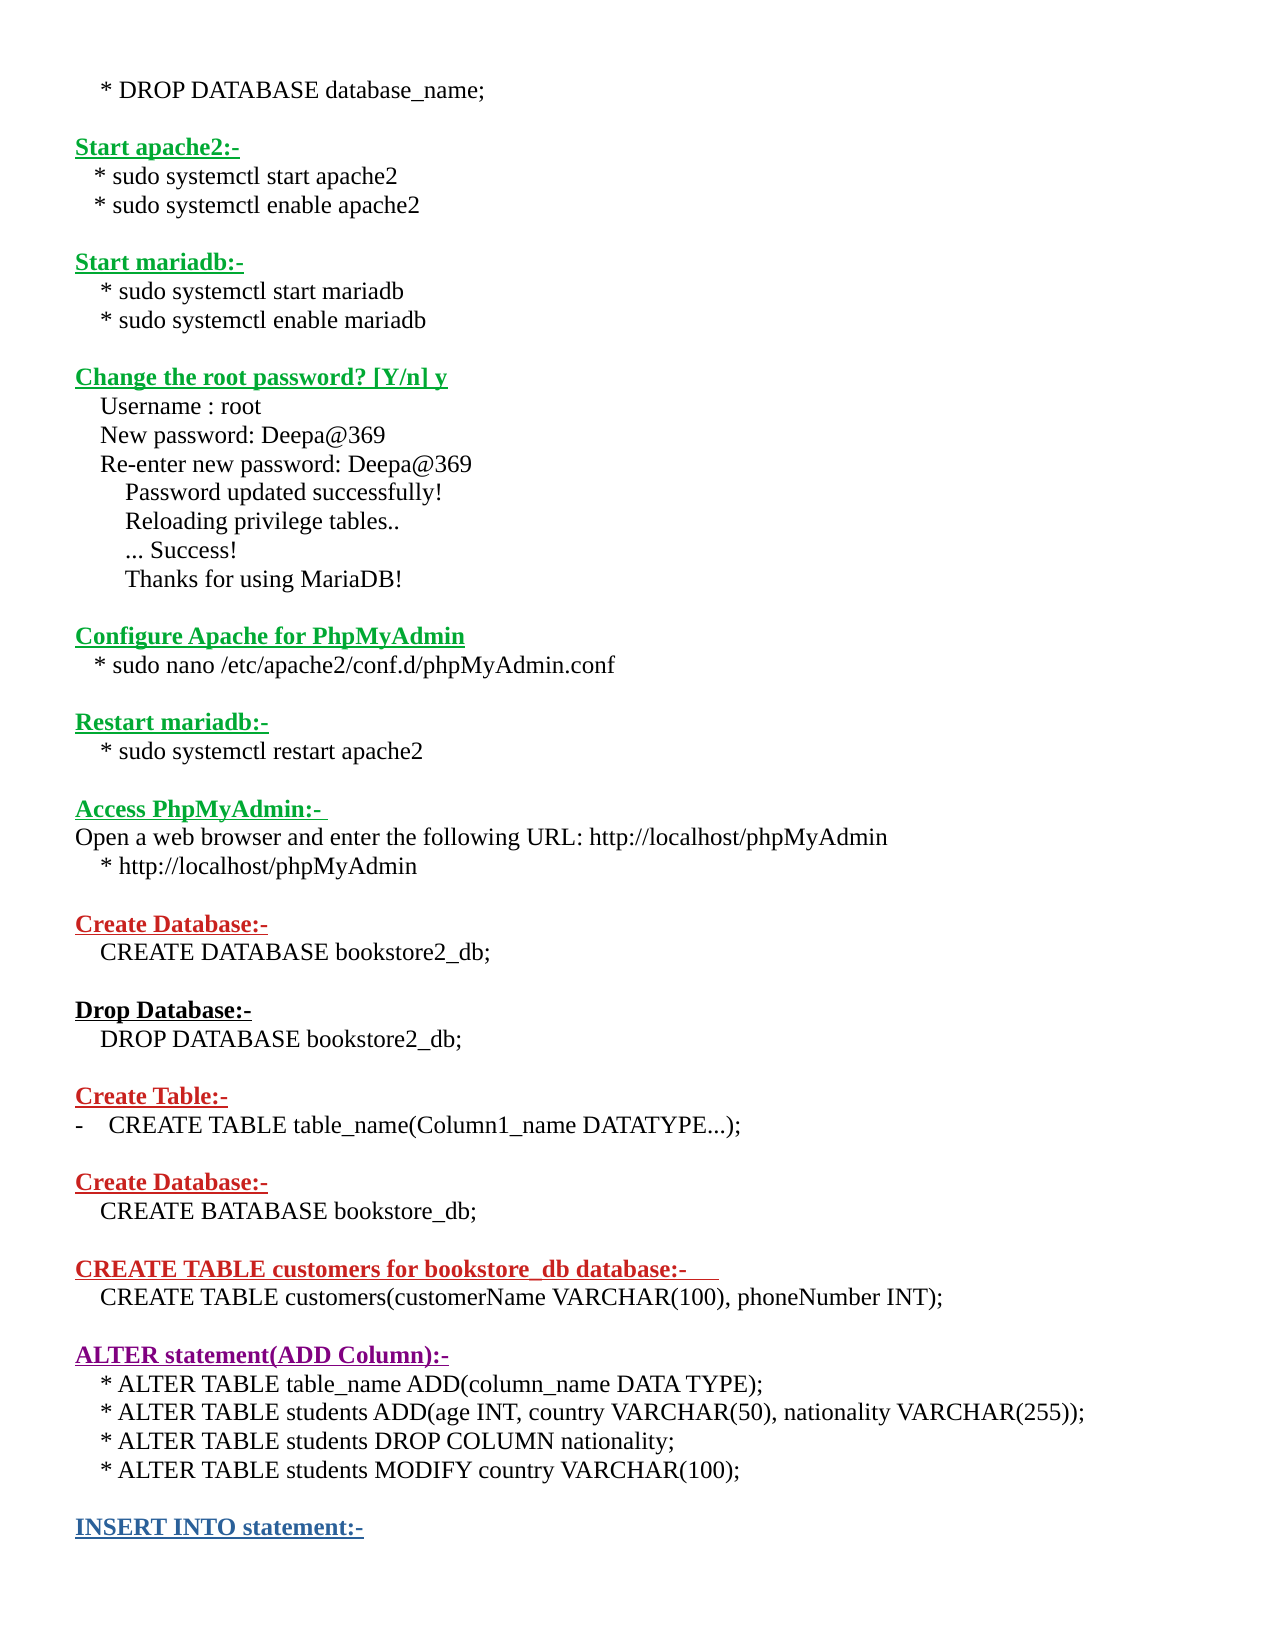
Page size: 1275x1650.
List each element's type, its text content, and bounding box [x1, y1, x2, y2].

text - CREATE TABLE table_name(Column1_name DATATYPE...); [75, 1110, 1200, 1139]
text Thanks for using MariaDB! [75, 564, 1200, 592]
text Create Database:- [75, 909, 1200, 937]
text * sudo systemctl enable apache2 [94, 190, 1200, 219]
text Change the root password? [Y/n] y [75, 362, 1200, 391]
text Open a web browser and enter the following URL: http://localhost/phpMyAdmin [75, 822, 1200, 851]
text New password: Deepa@369 [75, 420, 1200, 449]
text Create Table:- [75, 1081, 1200, 1110]
text DROP DATABASE bookstore2_db; [75, 1024, 1200, 1052]
text CREATE DATABASE bookstore2_db; [75, 937, 1200, 966]
text * ALTER TABLE students MODIFY country VARCHAR(100); [75, 1455, 1200, 1484]
text * sudo systemctl start mariadb [75, 276, 1200, 305]
text Configure Apache for PhpMyAdmin [75, 621, 1200, 650]
text * sudo systemctl start apache2 [75, 161, 1200, 190]
text CREATE TABLE customers(customerName VARCHAR(100), phoneNumber INT); [75, 1282, 1200, 1311]
text * http://localhost/phpMyAdmin [75, 851, 1200, 880]
text Password updated successfully! [75, 477, 1200, 506]
text Reloading privilege tables.. [75, 506, 1200, 535]
text * DROP DATABASE database_name; [75, 75, 1200, 104]
text * ALTER TABLE students ADD(age INT, country VARCHAR(50), nationality VARCHAR(255)); [75, 1397, 1200, 1426]
text Access PhpMyAdmin:- [75, 794, 1200, 822]
text Re-enter new password: Deepa@369 [75, 449, 1200, 477]
text ALTER statement(ADD Column):- [75, 1340, 1200, 1369]
text * sudo systemctl restart apache2 [75, 736, 1200, 765]
text Start apache2:- [75, 132, 1200, 161]
text * sudo nano /etc/apache2/conf.d/phpMyAdmin.conf [75, 650, 1200, 679]
text ... Success! [75, 535, 1200, 564]
text Restart mariadb:- [75, 707, 1200, 736]
text * ALTER TABLE students DROP COLUMN nationality; [75, 1426, 1200, 1455]
text Create Database:- [75, 1167, 1200, 1196]
text * ALTER TABLE table_name ADD(column_name DATA TYPE); [75, 1369, 1200, 1397]
text INSERT INTO statement:- [75, 1512, 1200, 1541]
text Username : root [75, 391, 1200, 420]
text Start mariadb:- [75, 247, 1200, 276]
text Drop Database:- [75, 995, 1200, 1024]
text CREATE BATABASE bookstore_db; [75, 1196, 1200, 1225]
text * sudo systemctl enable mariadb [75, 305, 1200, 334]
text CREATE TABLE customers for bookstore_db database:- [75, 1254, 1200, 1282]
